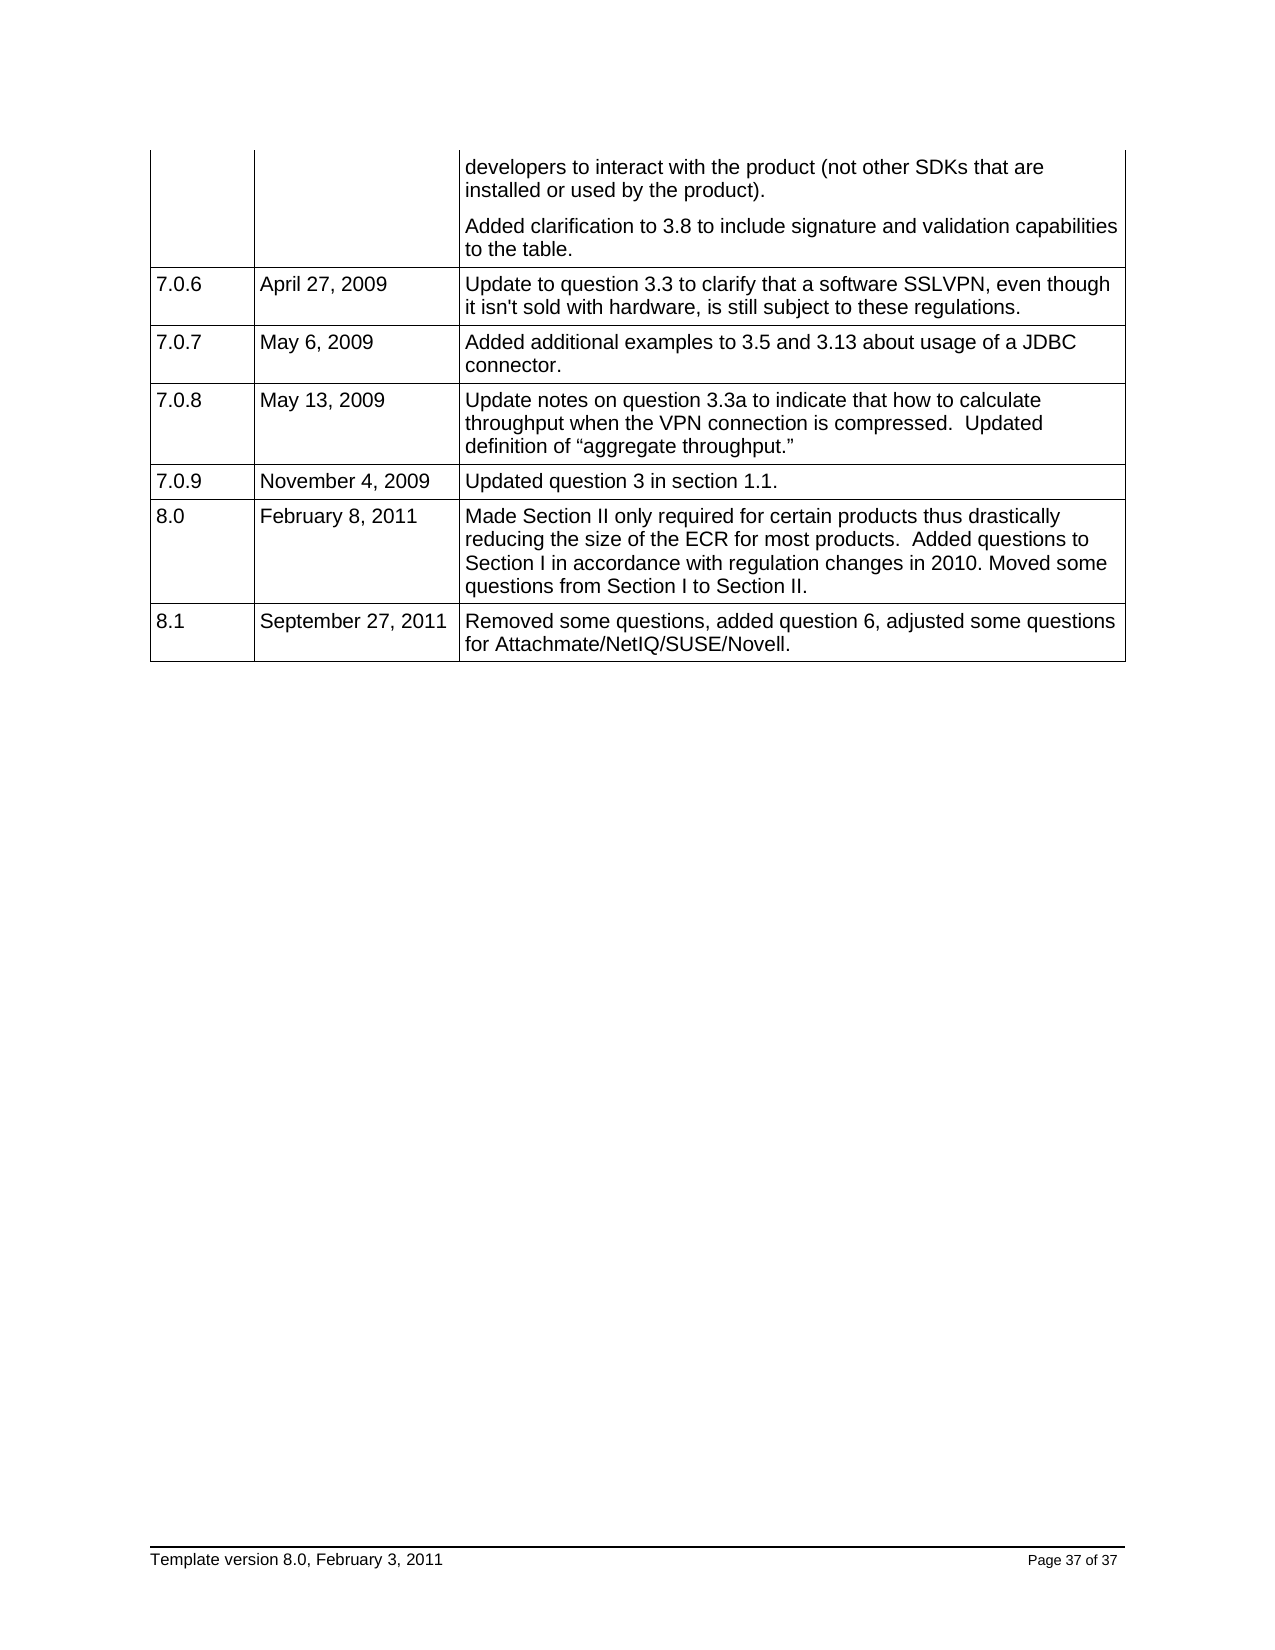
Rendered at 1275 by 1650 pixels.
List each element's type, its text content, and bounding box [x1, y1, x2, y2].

table_cell 7.0.8 [151, 384, 254, 464]
table_cell 8.1 [151, 604, 254, 661]
table_cell Made Section II only required for certain products thus drastically reducing the size of the ECR for most products. Added questions to Section I in accordance with regulation changes in 2010. Moved some questions from Section I to Section II. [460, 500, 1125, 603]
table_cell 8.0 [151, 500, 254, 603]
table_cell April 27, 2009 [255, 268, 459, 325]
table_cell Update notes on question 3.3a to indicate that how to calculate throughput when the VPN connection is compressed. Updated definition of “aggregate throughput.” [460, 384, 1125, 464]
table_cell developers to interact with the product (not other SDKs that are installed or used by the product). Added clarification to 3.8 to include signature and validation capabilities to the table. [460, 150, 1125, 267]
table_cell Added additional examples to 3.5 and 3.13 about usage of a JDBC connector. [460, 326, 1125, 383]
table_cell 7.0.7 [151, 326, 254, 383]
table_cell February 8, 2011 [255, 500, 459, 603]
table_cell [255, 150, 459, 267]
table_cell 7.0.9 [151, 465, 254, 499]
table_cell [151, 150, 254, 267]
table_cell May 6, 2009 [255, 326, 459, 383]
table_cell November 4, 2009 [255, 465, 459, 499]
table_cell Removed some questions, added question 6, adjusted some questions for Attachmate/NetIQ/SUSE/Novell. [460, 604, 1125, 661]
table_cell May 13, 2009 [255, 384, 459, 464]
table_cell 7.0.6 [151, 268, 254, 325]
table_cell Update to question 3.3 to clarify that a software SSLVPN, even though it isn't sold with hardware, is still subject to these regulations. [460, 268, 1125, 325]
table_cell September 27, 2011 [255, 604, 459, 661]
table_cell Updated question 3 in section 1.1. [460, 465, 1125, 499]
